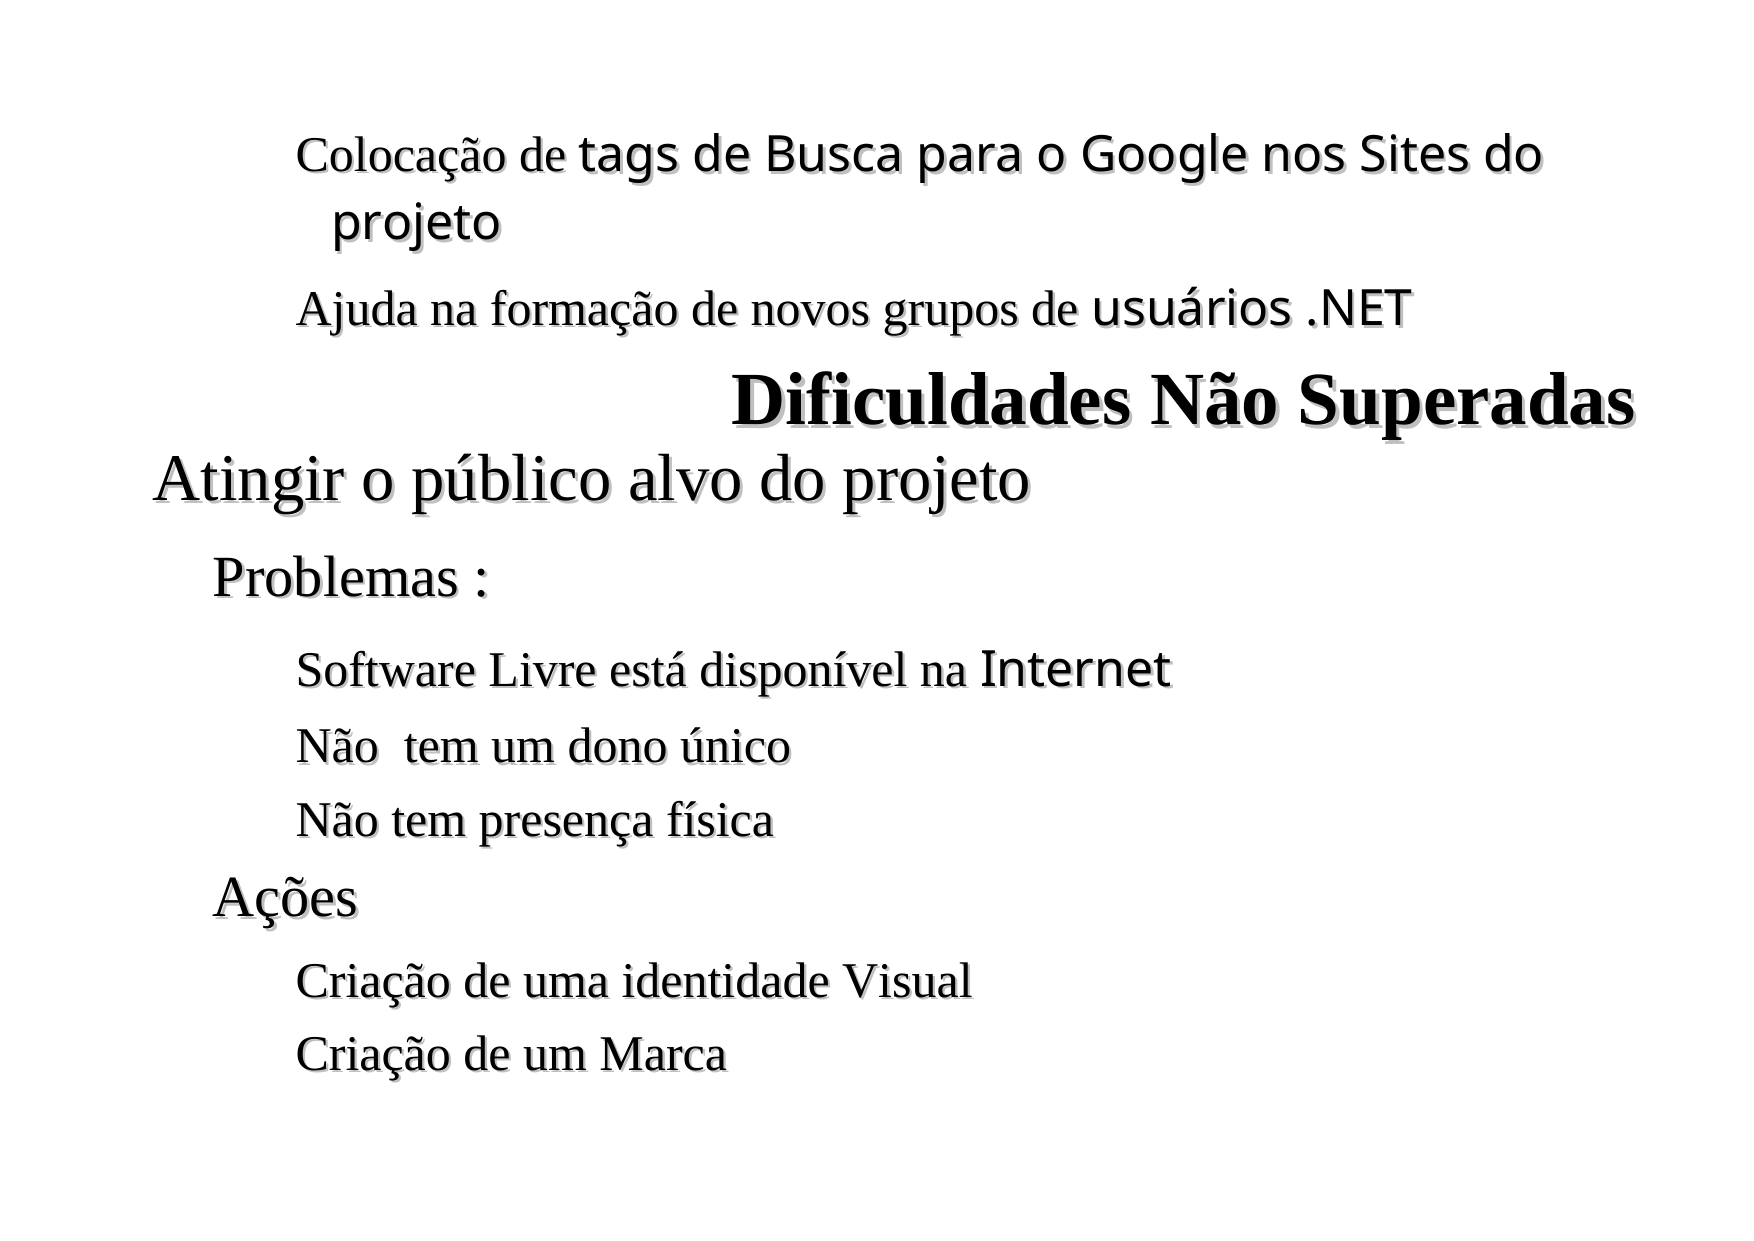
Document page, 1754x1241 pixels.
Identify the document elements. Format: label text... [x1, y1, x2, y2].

text Não tem presença física [295, 791, 1636, 847]
text Colocação de tags de Busca para o Google nos Sites do projeto [295, 118, 1636, 254]
text Problemas : [213, 544, 1636, 609]
text Ações [213, 864, 1636, 929]
text Não tem um dono único [295, 718, 1636, 774]
text Dificuldades Não Superadas [118, 358, 1636, 441]
text Atingir o público alvo do projeto [136, 441, 1636, 515]
text Software Livre está disponível na Internet [295, 632, 1636, 701]
text Criação de uma identidade Visual [295, 953, 1636, 1008]
text Criação de um Marca [295, 1026, 1636, 1081]
text Ajuda na formação de novos grupos de usuários .NET [295, 272, 1636, 340]
